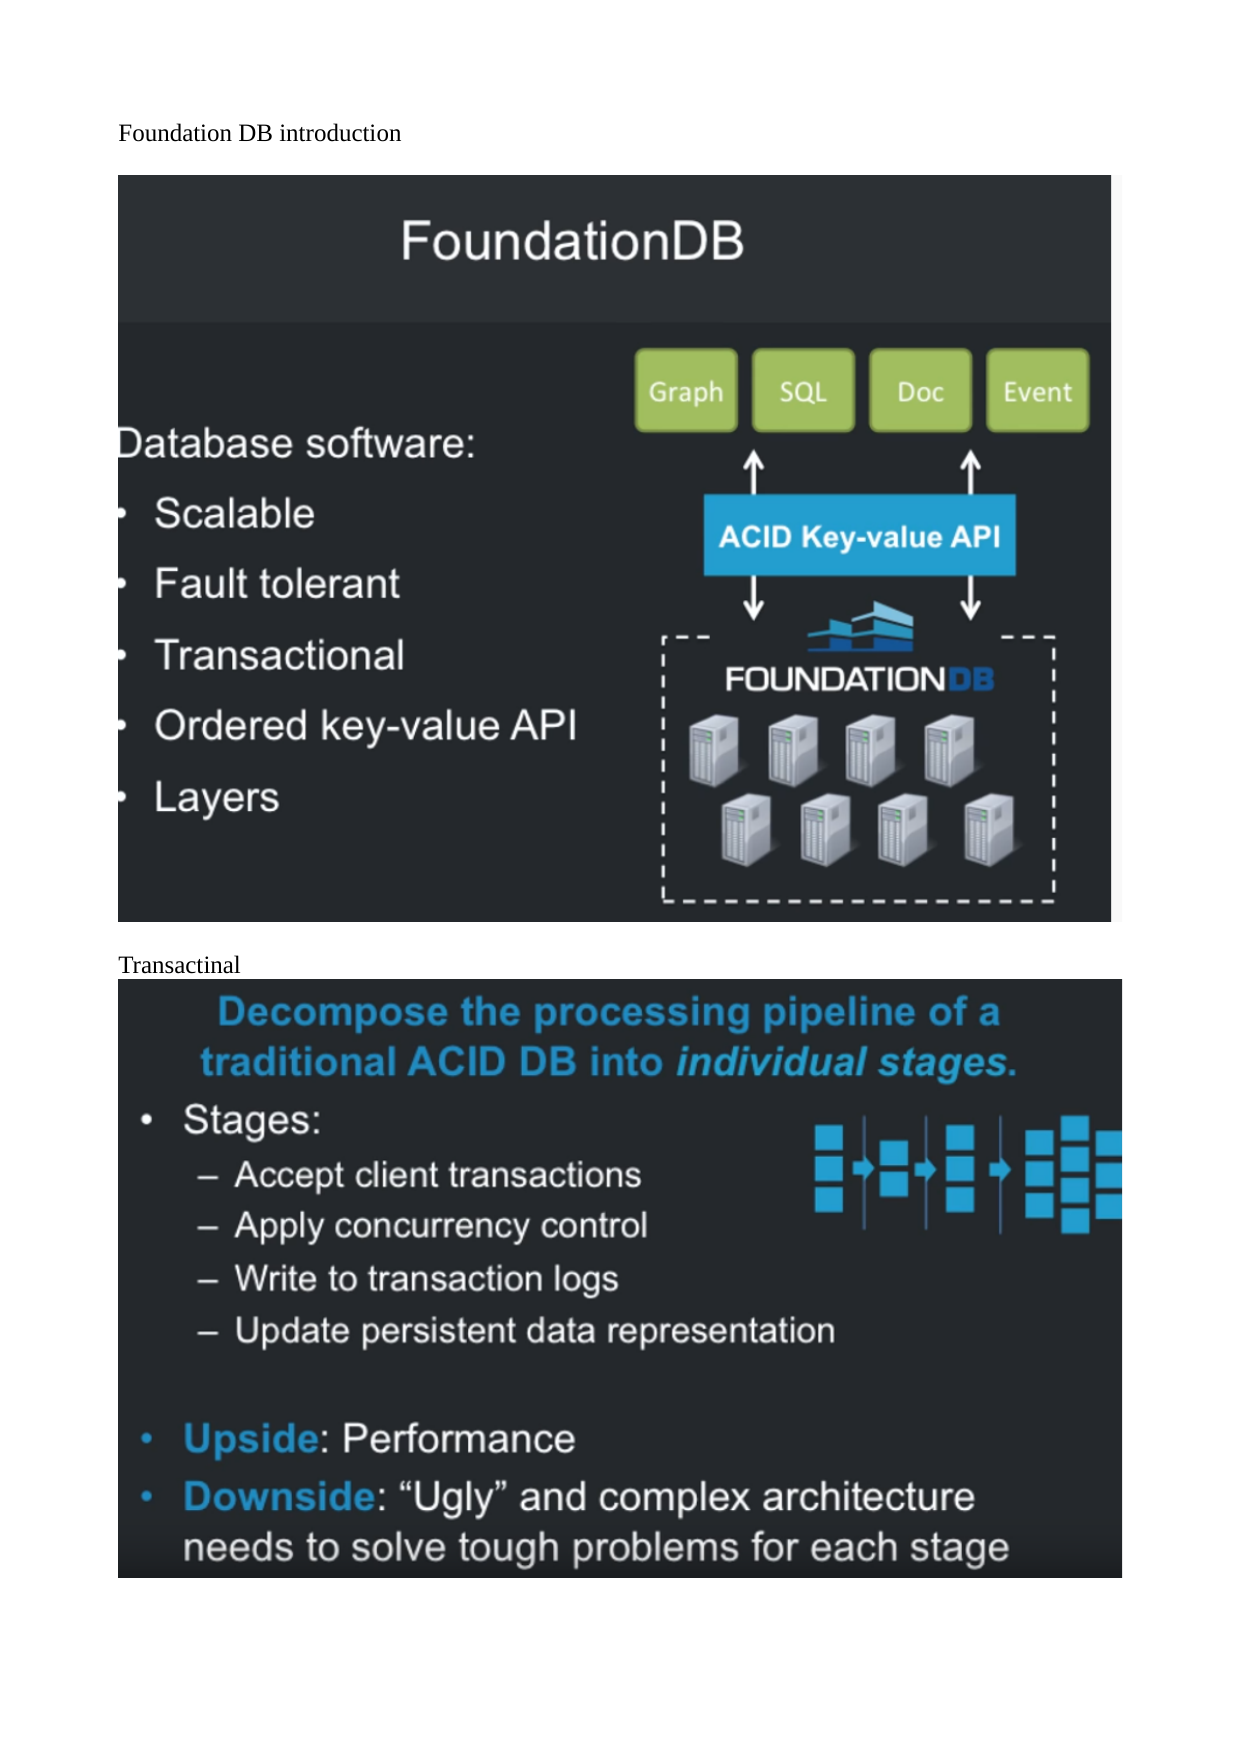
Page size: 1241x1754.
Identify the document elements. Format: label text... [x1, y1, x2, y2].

picture [118, 175, 1123, 922]
text Transactinal [118, 950, 1122, 979]
text Foundation DB introduction [118, 118, 1122, 147]
picture [118, 979, 1123, 1578]
